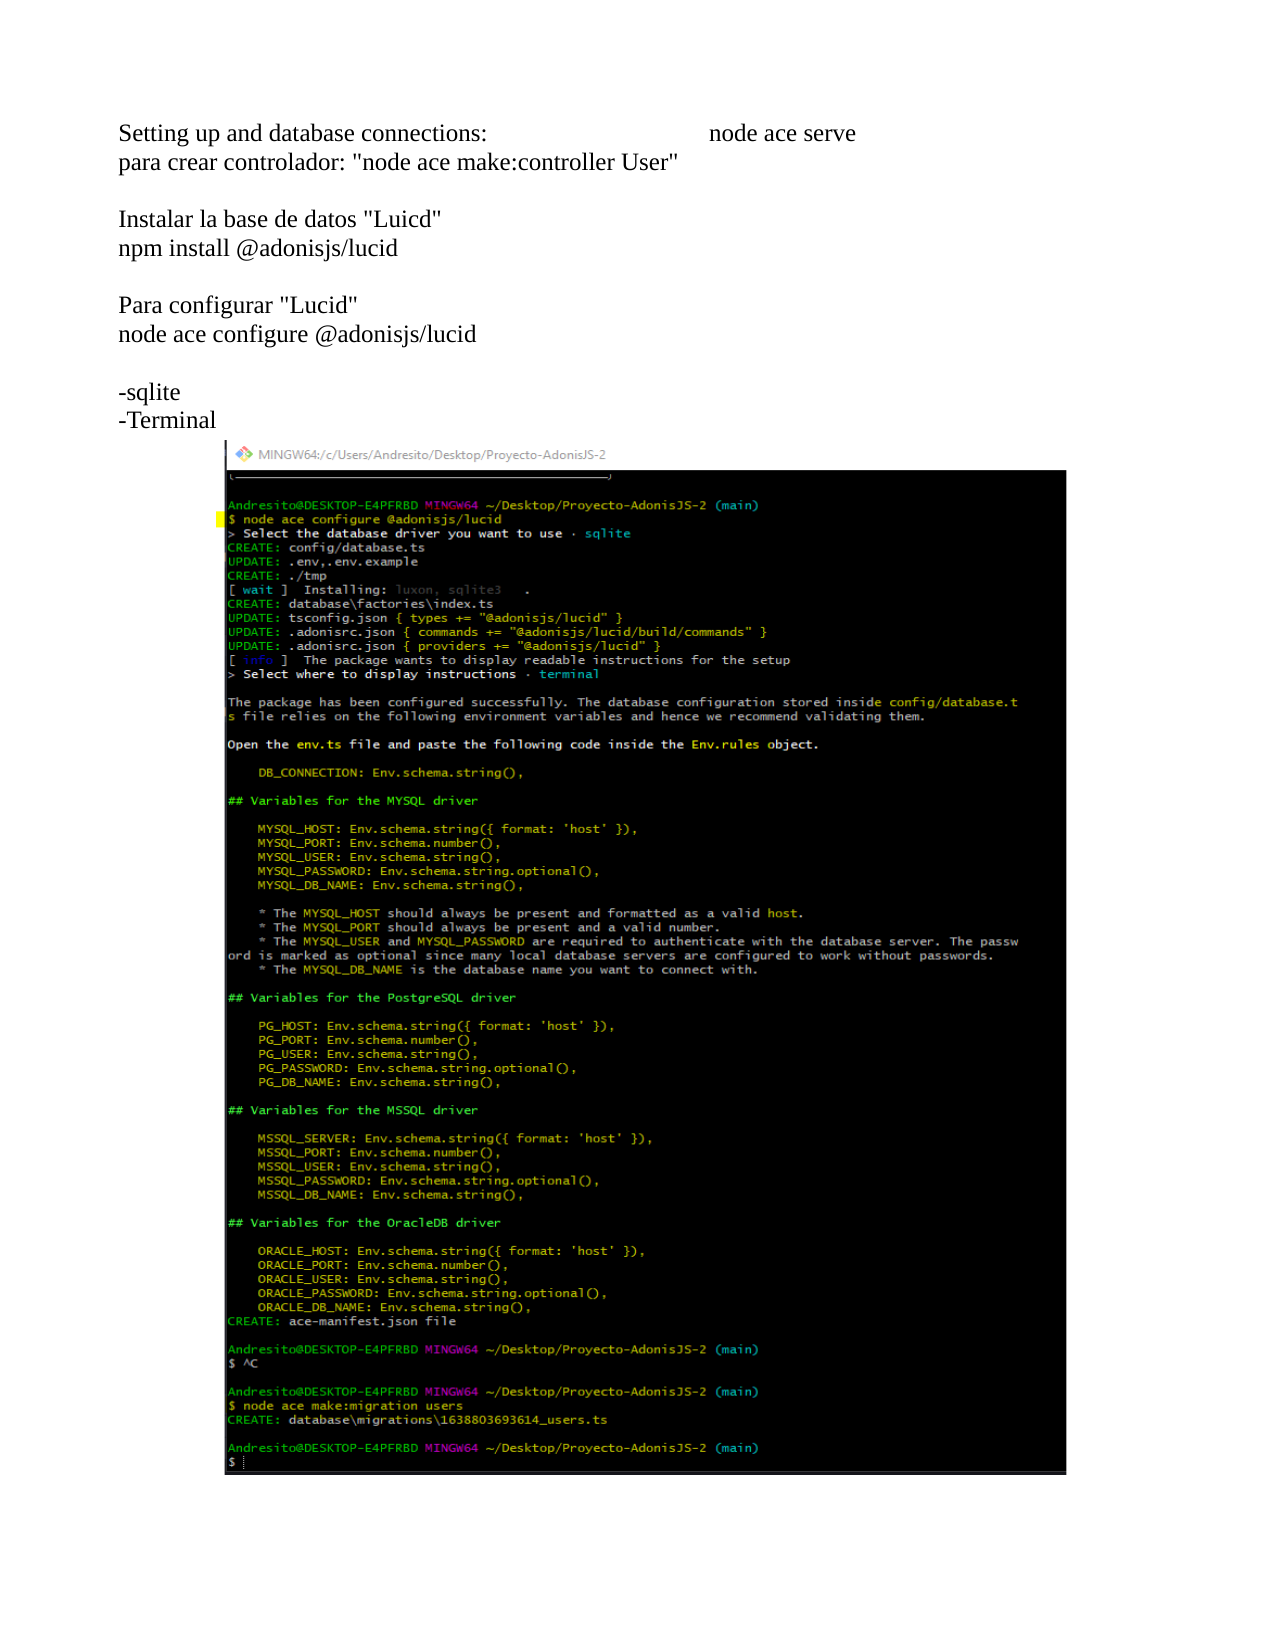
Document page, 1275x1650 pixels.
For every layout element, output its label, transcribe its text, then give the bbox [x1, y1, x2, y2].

picture [216, 440, 1067, 1475]
text npm install @adonisjs/lucid [118, 233, 1157, 262]
text Para configurar "Lucid" [118, 291, 1157, 319]
text Instalar la base de datos "Luicd" [118, 204, 1157, 233]
text Setting up and database connections: node ace serve [118, 118, 1157, 147]
text node ace configure @adonisjs/lucid [118, 319, 1157, 348]
text -Terminal [118, 406, 1157, 434]
text -sqlite [118, 377, 1157, 406]
text para crear controlador: "node ace make:controller User" [118, 147, 1157, 176]
